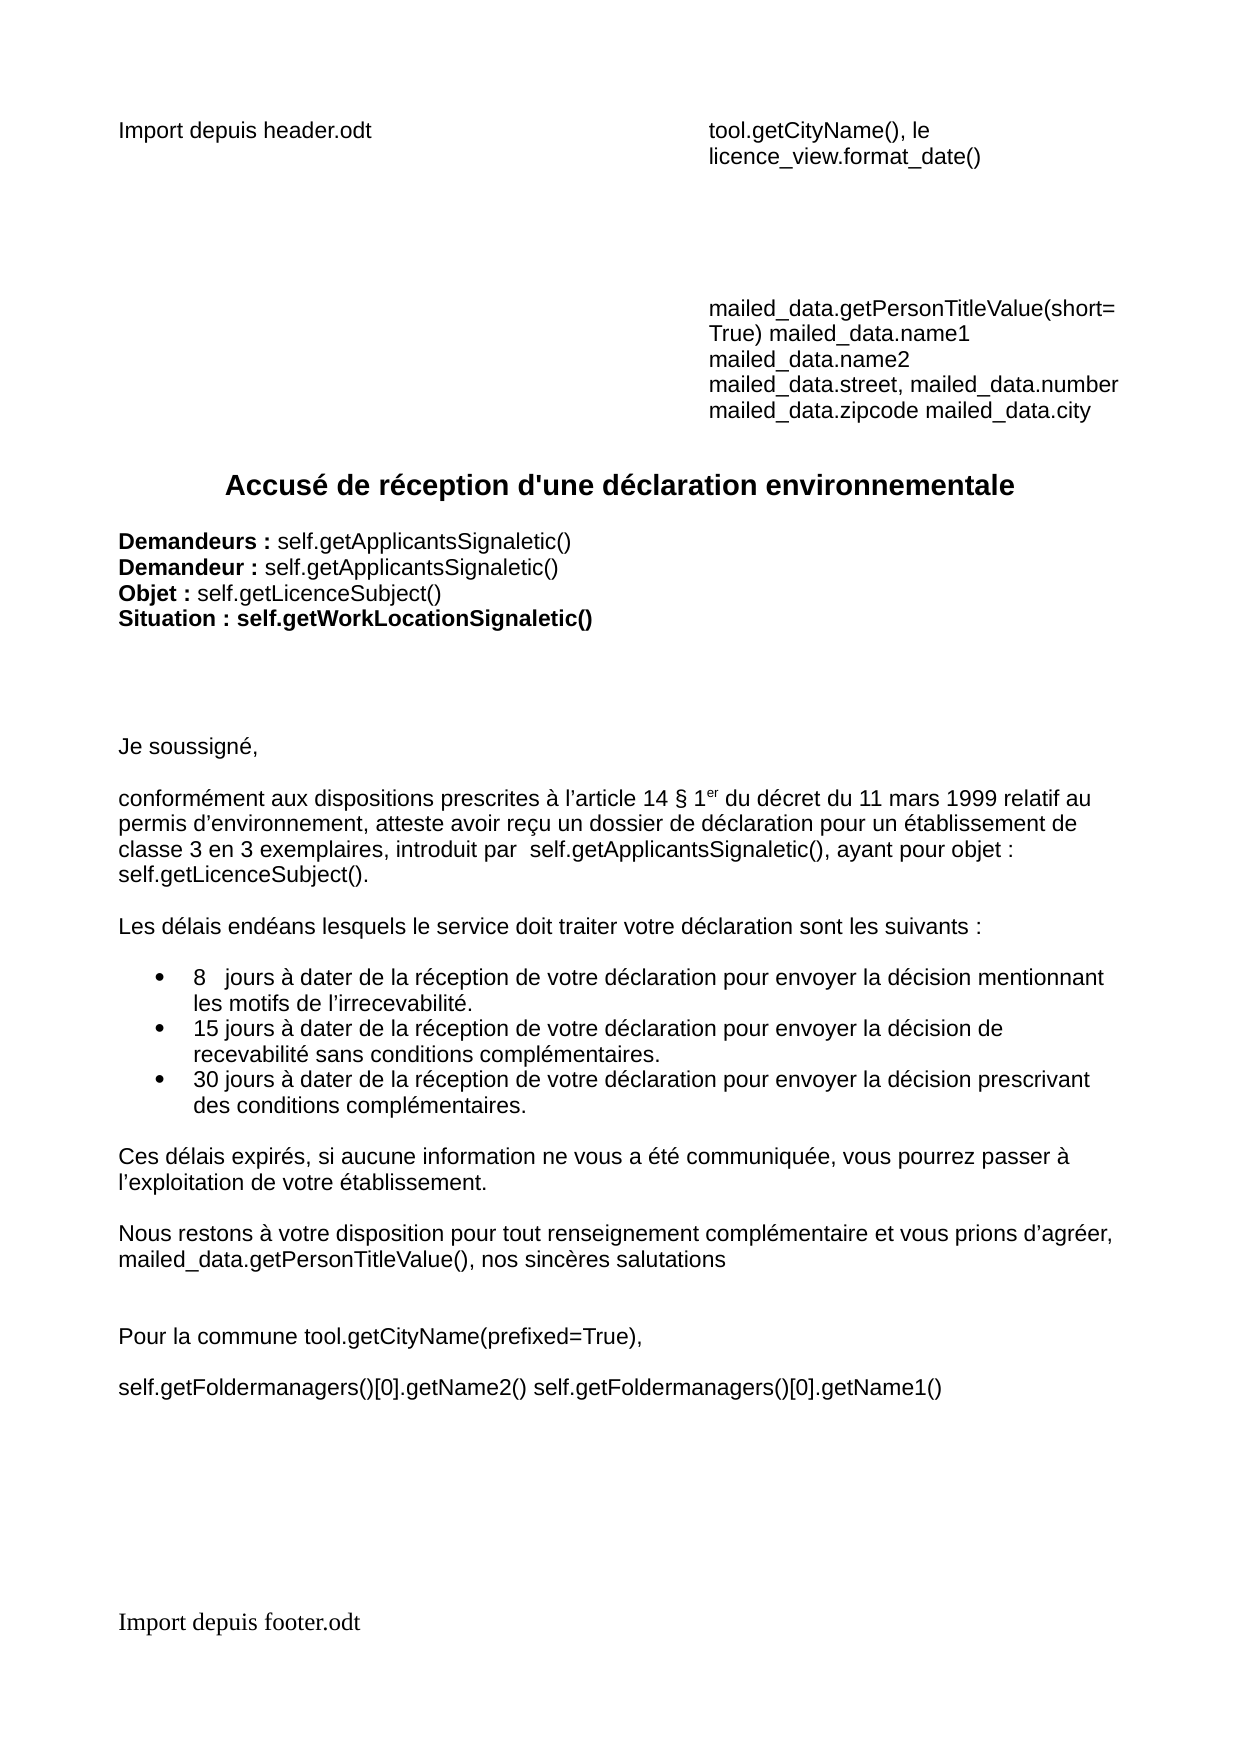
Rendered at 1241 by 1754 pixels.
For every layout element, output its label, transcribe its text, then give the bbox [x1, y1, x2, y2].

text Situation : self.getWorkLocationSignaletic() [118, 606, 1122, 631]
text Demandeur : self.getApplicantsSignaletic() [118, 554, 1122, 580]
table_header Import depuis header.odt [118, 118, 708, 436]
text Nous restons à votre disposition pour tout renseignement complémentaire et vous prions d’agréer, mailed_data.getPersonTitleValue(), nos sincères salutations [118, 1221, 1122, 1272]
list 30 jours à dater de la réception de votre déclaration pour envoyer la décision prescrivant des conditions complémentaires. [156, 1067, 1122, 1118]
title Accusé de réception d'une déclaration environnementale [118, 468, 1122, 501]
list 15 jours à dater de la réception de votre déclaration pour envoyer la décision de recevabilité sans conditions complémentaires. [156, 1016, 1122, 1067]
text Je soussigné, [118, 734, 1122, 759]
text Pour la commune tool.getCityName(prefixed=True), [118, 1323, 1122, 1349]
list 8 jours à dater de la réception de votre déclaration pour envoyer la décision mentionnant les motifs de l’irrecevabilité. [156, 964, 1122, 1016]
table_header tool.getCityName(), le licence_view.format_date() mailed_data.getPersonTitleValue(short=True) mailed_data.name1 mailed_data.name2 mailed_data.street, mailed_data.number mailed_data.zipcode mailed_data.city [709, 118, 1128, 436]
text Demandeurs : self.getApplicantsSignaletic() [118, 529, 1122, 554]
text self.getFoldermanagers()[0].getName2() self.getFoldermanagers()[0].getName1() [118, 1374, 1122, 1400]
text Objet : self.getLicenceSubject() [118, 580, 1122, 606]
text Les délais endéans lesquels le service doit traiter votre déclaration sont les suivants : [118, 913, 1122, 939]
text conformément aux dispositions prescrites à l’article 14 § 1er du décret du 11 mars 1999 relatif au permis d’environnement, atteste avoir reçu un dossier de déclaration pour un établissement de classe 3 en 3 exemplaires, introduit par self.getApplicantsSignaletic(), ayant pour objet : self.getLicenceSubject(). [118, 785, 1122, 888]
text Ces délais expirés, si aucune information ne vous a été communiquée, vous pourrez passer à l’exploitation de votre établissement. [118, 1144, 1122, 1195]
